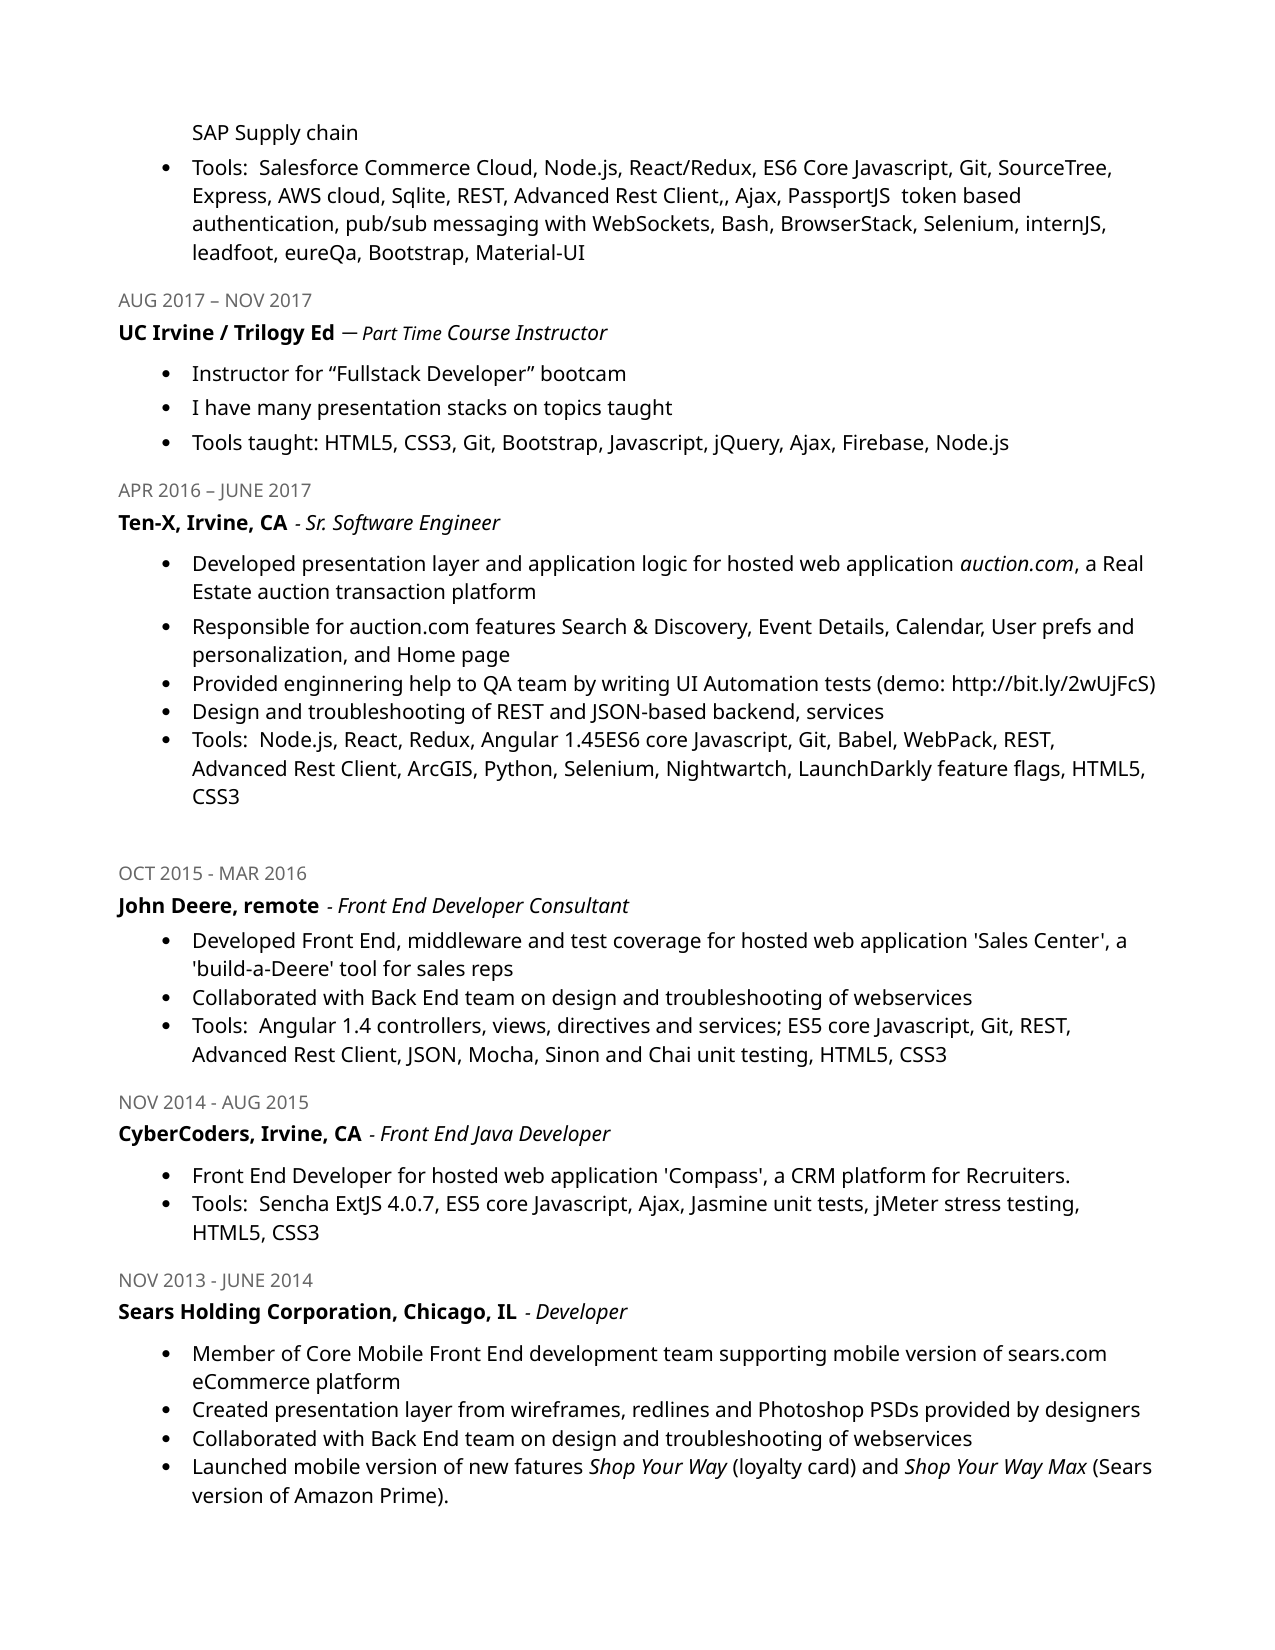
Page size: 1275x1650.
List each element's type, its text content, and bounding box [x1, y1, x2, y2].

list Developed Front End, middleware and test coverage for hosted web application 'Sales Center', a 'build-a-Deere' tool for sales reps [162, 926, 1157, 983]
subtitle Ten-X, Irvine, CA - Sr. Software Engineer [118, 503, 1157, 536]
list Tools: Node.js, React, Redux, Angular 1.45ES6 core Javascript, Git, Babel, WebPack, REST, Advanced Rest Client, ArcGIS, Python, Selenium, Nightwartch, LaunchDarkly feature flags, HTML5, CSS3 [162, 726, 1157, 811]
list SAP Supply chain [162, 118, 1157, 147]
subtitle Sears Holding Corporation, Chicago, IL - Developer [118, 1292, 1157, 1326]
list Created presentation layer from wireframes, redlines and Photoshop PSDs provided by designers [162, 1396, 1157, 1424]
subtitle John Deere, remote - Front End Developer Consultant [118, 886, 1157, 919]
subtitle CyberCoders, Irvine, CA - Front End Java Developer [118, 1114, 1157, 1148]
list Tools: Angular 1.4 controllers, views, directives and services; ES5 core Javascript, Git, REST, Advanced Rest Client, JSON, Mocha, Sinon and Chai unit testing, HTML5, CSS3 [162, 1011, 1157, 1068]
list Responsible for auction.com features Search & Discovery, Event Details, Calendar, User prefs and personalization, and Home page [162, 612, 1157, 669]
list Front End Developer for hosted web application 'Compass', a CRM platform for Recruiters. [162, 1161, 1157, 1189]
list Instructor for “Fullstack Developer” bootcam [162, 359, 1157, 387]
list Developed presentation layer and application logic for hosted web application auction.com, a Real Estate auction transaction platform [162, 549, 1157, 606]
list I have many presentation stacks on topics taught [162, 393, 1157, 422]
subtitle UC Irvine / Trilogy Ed – Part Time Course Instructor [118, 313, 1157, 346]
list Collaborated with Back End team on design and troubleshooting of webservices [162, 983, 1157, 1011]
list Collaborated with Back End team on design and troubleshooting of webservices [162, 1424, 1157, 1452]
subtitle OCT 2015 - MAR 2016 [118, 860, 1157, 886]
subtitle APR 2016 – JUNE 2017 [118, 477, 1157, 503]
list Launched mobile version of new fatures Shop Your Way (loyalty card) and Shop Your Way Max (Sears version of Amazon Prime). [162, 1452, 1157, 1509]
list Design and troubleshooting of REST and JSON-based backend, services [162, 697, 1157, 726]
list Tools: Salesforce Commerce Cloud, Node.js, React/Redux, ES6 Core Javascript, Git, SourceTree, Express, AWS cloud, Sqlite, REST, Advanced Rest Client,, Ajax, PassportJS token based authentication, pub/sub messaging with WebSockets, Bash, BrowserStack, Selenium, internJS, leadfoot, eureQa, Bootstrap, Material-UI [162, 153, 1157, 266]
list Tools: Sencha ExtJS 4.0.7, ES5 core Javascript, Ajax, Jasmine unit tests, jMeter stress testing, HTML5, CSS3 [162, 1189, 1157, 1246]
subtitle NOV 2014 - AUG 2015 [118, 1089, 1157, 1114]
list Tools taught: HTML5, CSS3, Git, Bootstrap, Javascript, jQuery, Ajax, Firebase, Node.js [162, 428, 1157, 456]
list Provided enginnering help to QA team by writing UI Automation tests (demo: http://bit.ly/2wUjFcS) [162, 669, 1157, 697]
list Member of Core Mobile Front End development team supporting mobile version of sears.com eCommerce platform [162, 1339, 1157, 1396]
subtitle AUG 2017 – NOV 2017 [118, 287, 1157, 313]
subtitle NOV 2013 - JUNE 2014 [118, 1267, 1157, 1292]
